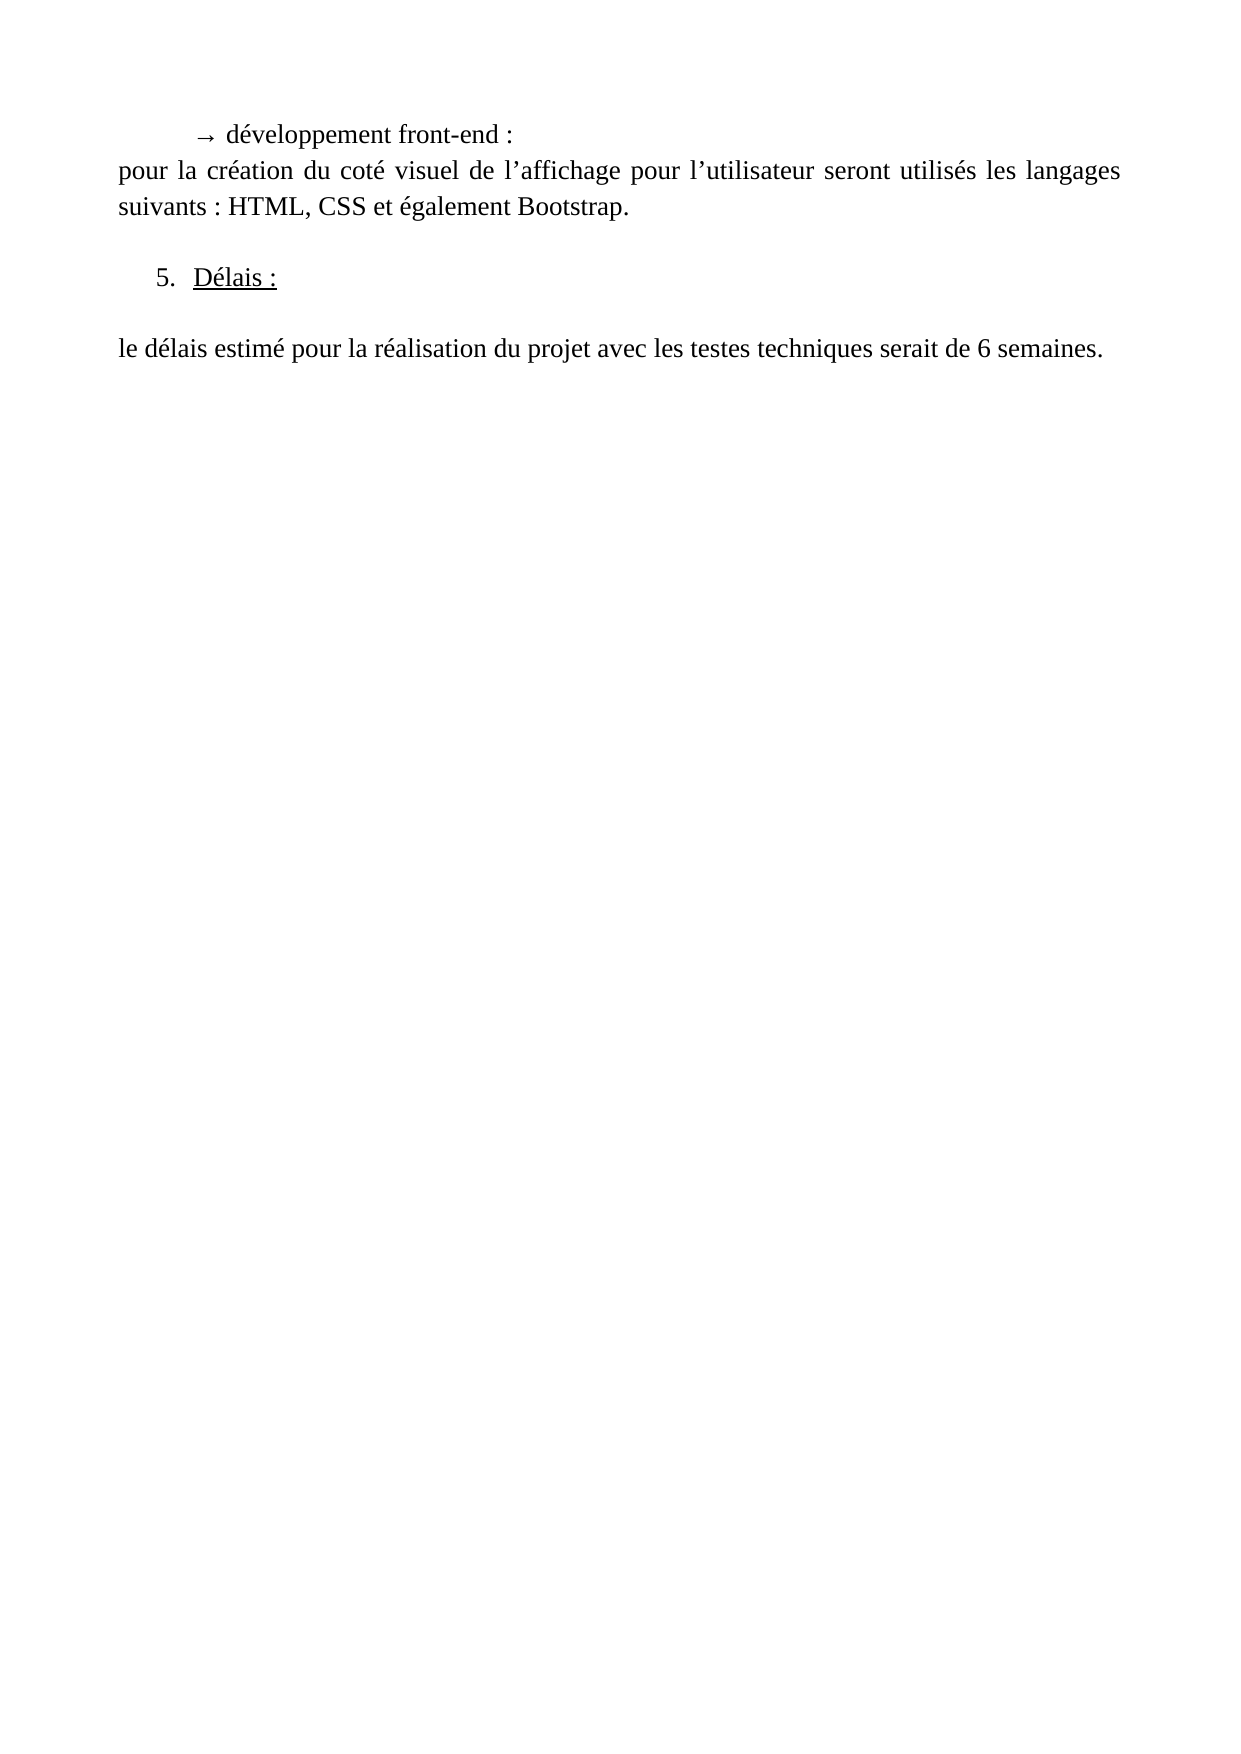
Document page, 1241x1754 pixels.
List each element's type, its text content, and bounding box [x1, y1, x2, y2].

list Délais : [156, 261, 1122, 292]
text le délais estimé pour la réalisation du projet avec les testes techniques serait de 6 semaines. [118, 332, 1122, 364]
text → développement front-end : [118, 118, 1122, 149]
text pour la création du coté visuel de l’affichage pour l’utilisateur seront utilisés les langages suivants : HTML, CSS et également Bootstrap. [118, 154, 1122, 221]
